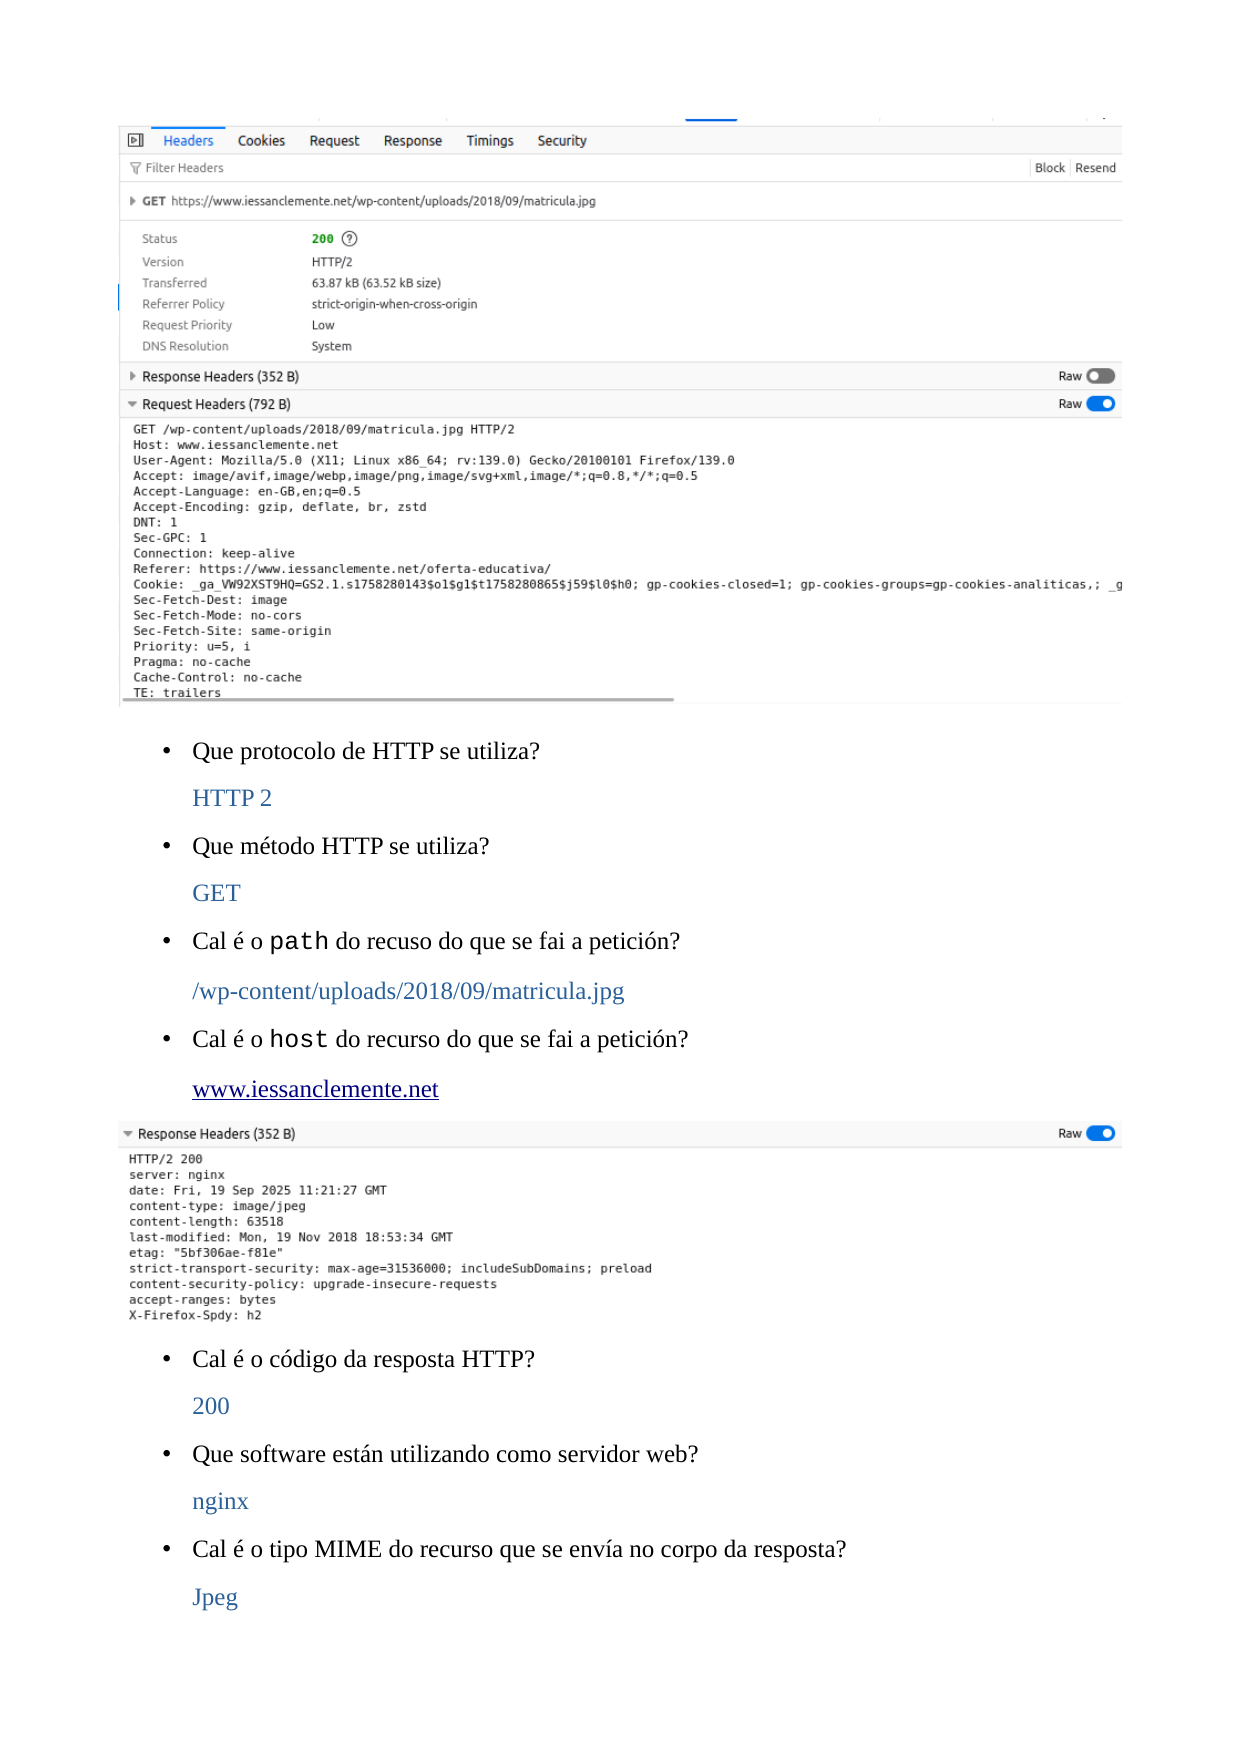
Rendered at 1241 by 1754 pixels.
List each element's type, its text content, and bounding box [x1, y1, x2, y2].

picture [118, 118, 1123, 707]
list HTTP 2 [162, 783, 1122, 812]
list 200 [162, 1391, 1122, 1420]
list Jpeg [162, 1582, 1122, 1610]
list Cal é o host do recurso do que se fai a petición? [162, 1024, 1122, 1054]
list GET [162, 878, 1122, 907]
picture [118, 1121, 1123, 1325]
list www.iessanclemente.net [162, 1074, 1122, 1102]
list /wp-content/uploads/2018/09/matricula.jpg [162, 976, 1122, 1005]
list Que software están utilizando como servidor web? [162, 1439, 1122, 1468]
list Cal é o tipo MIME do recurso que se envía no corpo da resposta? [162, 1534, 1122, 1563]
list Cal é o código da resposta HTTP? [162, 1344, 1122, 1372]
list Cal é o path do recuso do que se fai a petición? [162, 926, 1122, 957]
list Que protocolo de HTTP se utiliza? [162, 736, 1122, 764]
list Que método HTTP se utiliza? [162, 831, 1122, 860]
list nginx [162, 1486, 1122, 1515]
